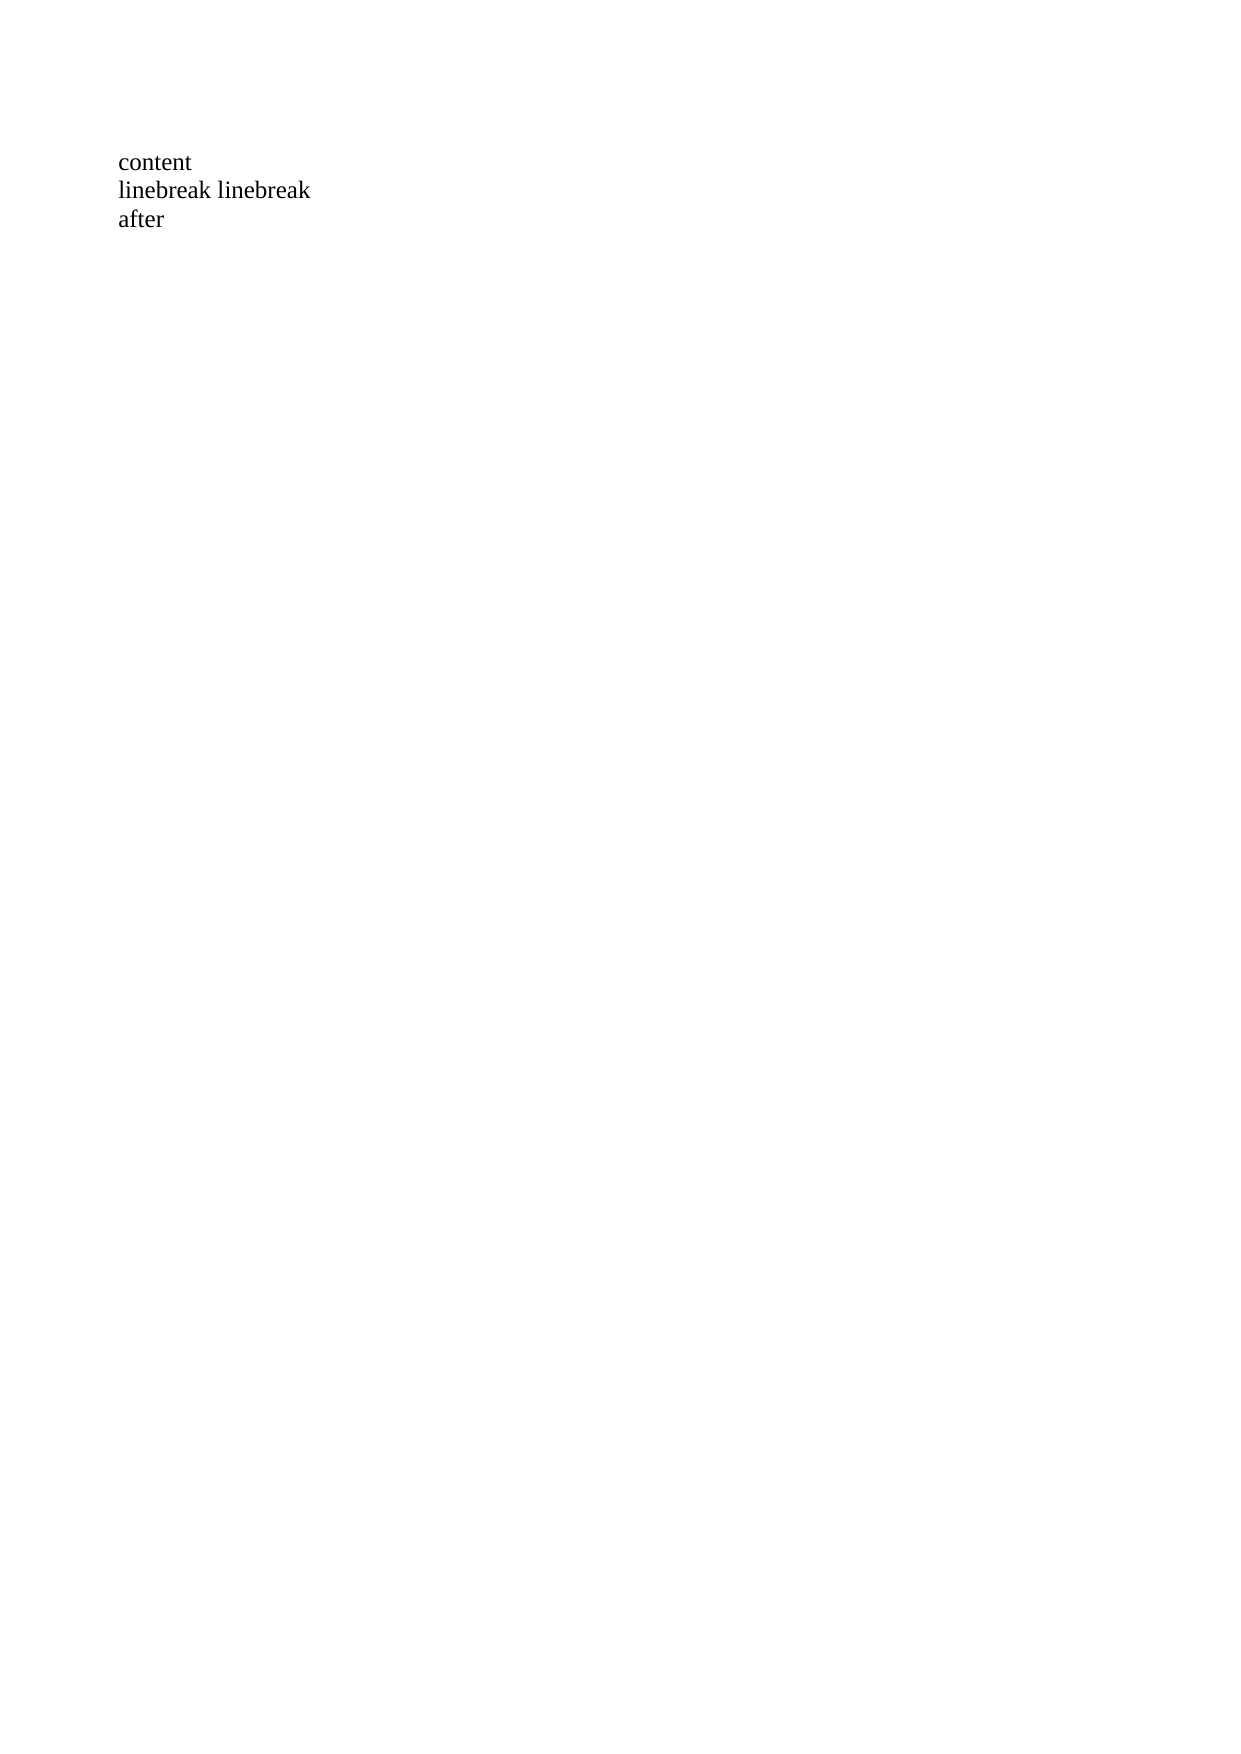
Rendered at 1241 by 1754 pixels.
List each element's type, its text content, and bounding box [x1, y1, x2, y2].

text content [118, 147, 1122, 176]
text linebreak linebreak after [118, 176, 1122, 233]
